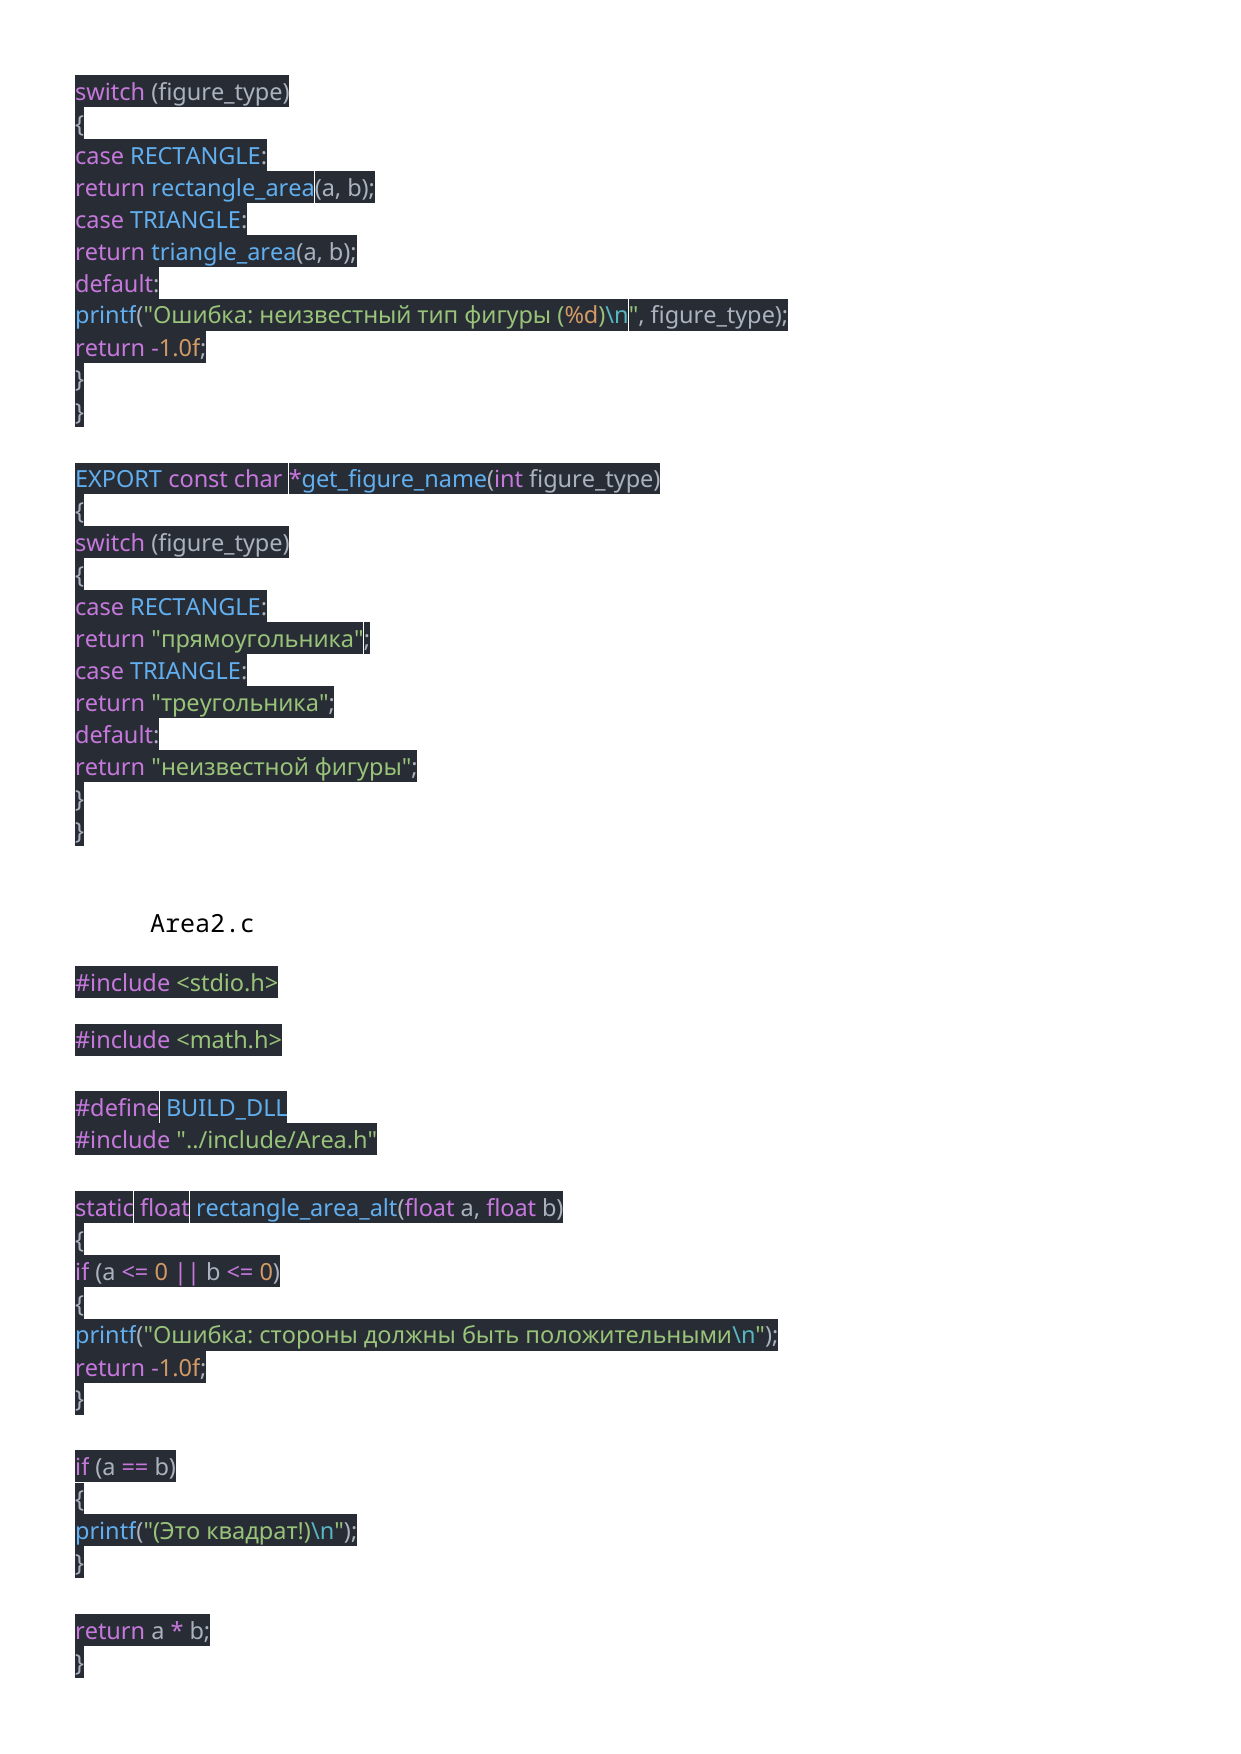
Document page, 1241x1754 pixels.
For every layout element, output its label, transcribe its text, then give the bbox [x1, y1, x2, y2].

text } [75, 1383, 1165, 1415]
text { [75, 1287, 1165, 1319]
text { [75, 558, 1165, 590]
text } [75, 363, 1165, 395]
text case TRIANGLE: [75, 654, 1165, 686]
text { [75, 494, 1165, 526]
text return "прямоугольника"; [75, 622, 1165, 654]
text #include <stdio.h> [75, 966, 1147, 998]
text } [75, 395, 1165, 427]
text } [75, 1646, 1165, 1678]
text EXPORT const char *get_figure_name(int figure_type) [75, 462, 1165, 494]
text } [75, 814, 1165, 846]
text } [75, 782, 1165, 814]
text { [75, 107, 1165, 139]
text return "неизвестной фигуры"; [75, 750, 1165, 782]
text #include <math.h> [75, 1024, 1165, 1056]
text printf("Ошибка: стороны должны быть положительными\n"); [75, 1319, 1165, 1351]
text return -1.0f; [75, 1351, 1165, 1383]
text if (a <= 0 || b <= 0) [75, 1255, 1165, 1287]
text { [75, 1223, 1165, 1255]
text switch (figure_type) [75, 526, 1165, 558]
text return rectangle_area(a, b); [75, 171, 1165, 203]
text case RECTANGLE: [75, 590, 1165, 622]
text return "треугольника"; [75, 686, 1165, 718]
text printf("(Это квадрат!)\n"); [75, 1514, 1165, 1546]
text static float rectangle_area_alt(float a, float b) [75, 1191, 1165, 1223]
text } [75, 1546, 1165, 1578]
text default: [75, 267, 1165, 299]
text case TRIANGLE: [75, 203, 1165, 235]
text Area2.c [75, 906, 1147, 940]
text if (a == b) [75, 1450, 1165, 1482]
text printf("Ошибка: неизвестный тип фигуры (%d)\n", figure_type); [75, 299, 1165, 331]
text return triangle_area(a, b); [75, 235, 1165, 267]
text switch (figure_type) [75, 75, 1165, 107]
text #define BUILD_DLL [75, 1091, 1165, 1123]
text { [75, 1482, 1165, 1514]
text case RECTANGLE: [75, 139, 1165, 171]
text return -1.0f; [75, 331, 1165, 363]
text default: [75, 718, 1165, 750]
text #include "../include/Area.h" [75, 1123, 1165, 1155]
text return a * b; [75, 1614, 1165, 1646]
